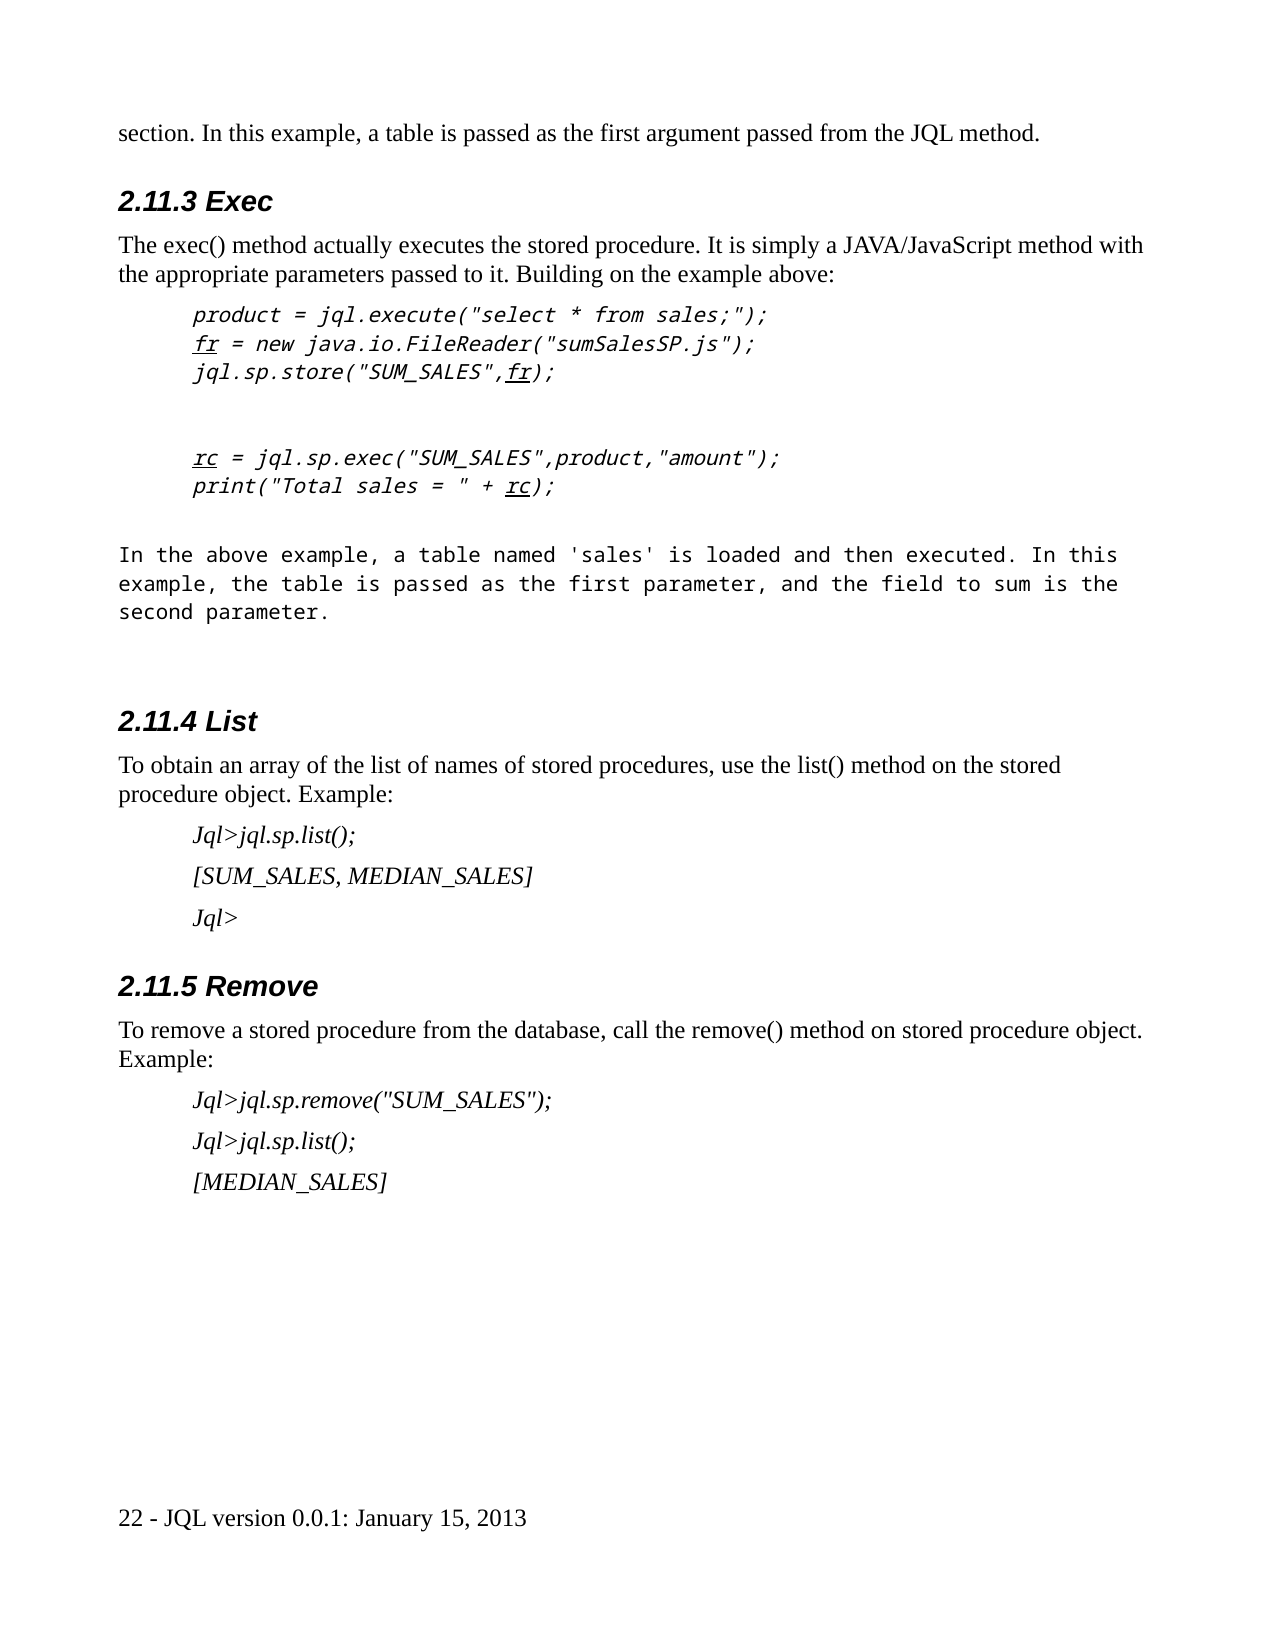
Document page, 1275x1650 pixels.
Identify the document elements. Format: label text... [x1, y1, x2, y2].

text In the above example, a table named 'sales' is loaded and then executed. In this example, the table is passed as the first parameter, and the field to sum is the second parameter. [118, 540, 1157, 626]
text [SUM_SALES, MEDIAN_SALES] [192, 861, 1157, 890]
text print("Total sales = " + rc); [192, 471, 1157, 499]
text product = jql.execute("select * from sales;"); [192, 300, 1157, 329]
text fr = new java.io.FileReader("sumSalesSP.js"); [192, 329, 1157, 357]
text Jql>jql.sp.remove("SUM_SALES"); [192, 1085, 1157, 1114]
subtitle 2.11.5 Remove [118, 969, 1157, 1002]
text Jql>jql.sp.list(); [192, 1126, 1157, 1155]
text To remove a stored procedure from the database, call the remove() method on stored procedure object. Example: [118, 1015, 1157, 1072]
text The exec() method actually executes the stored procedure. It is simply a JAVA/JavaScript method with the appropriate parameters passed to it. Building on the example above: [118, 230, 1157, 288]
text section. In this example, a table is passed as the first argument passed from the JQL method. [118, 118, 1157, 147]
text To obtain an array of the list of names of stored procedures, use the list() method on the stored procedure object. Example: [118, 750, 1157, 808]
text jql.sp.store("SUM_SALES",fr); [192, 357, 1157, 386]
subtitle 2.11.4 List [118, 704, 1157, 738]
text [MEDIAN_SALES] [192, 1167, 1157, 1196]
text Jql> [192, 903, 1157, 931]
subtitle 2.11.3 Exec [118, 184, 1157, 218]
text rc = jql.sp.exec("SUM_SALES",product,"amount"); [192, 443, 1157, 471]
text Jql>jql.sp.list(); [192, 820, 1157, 849]
